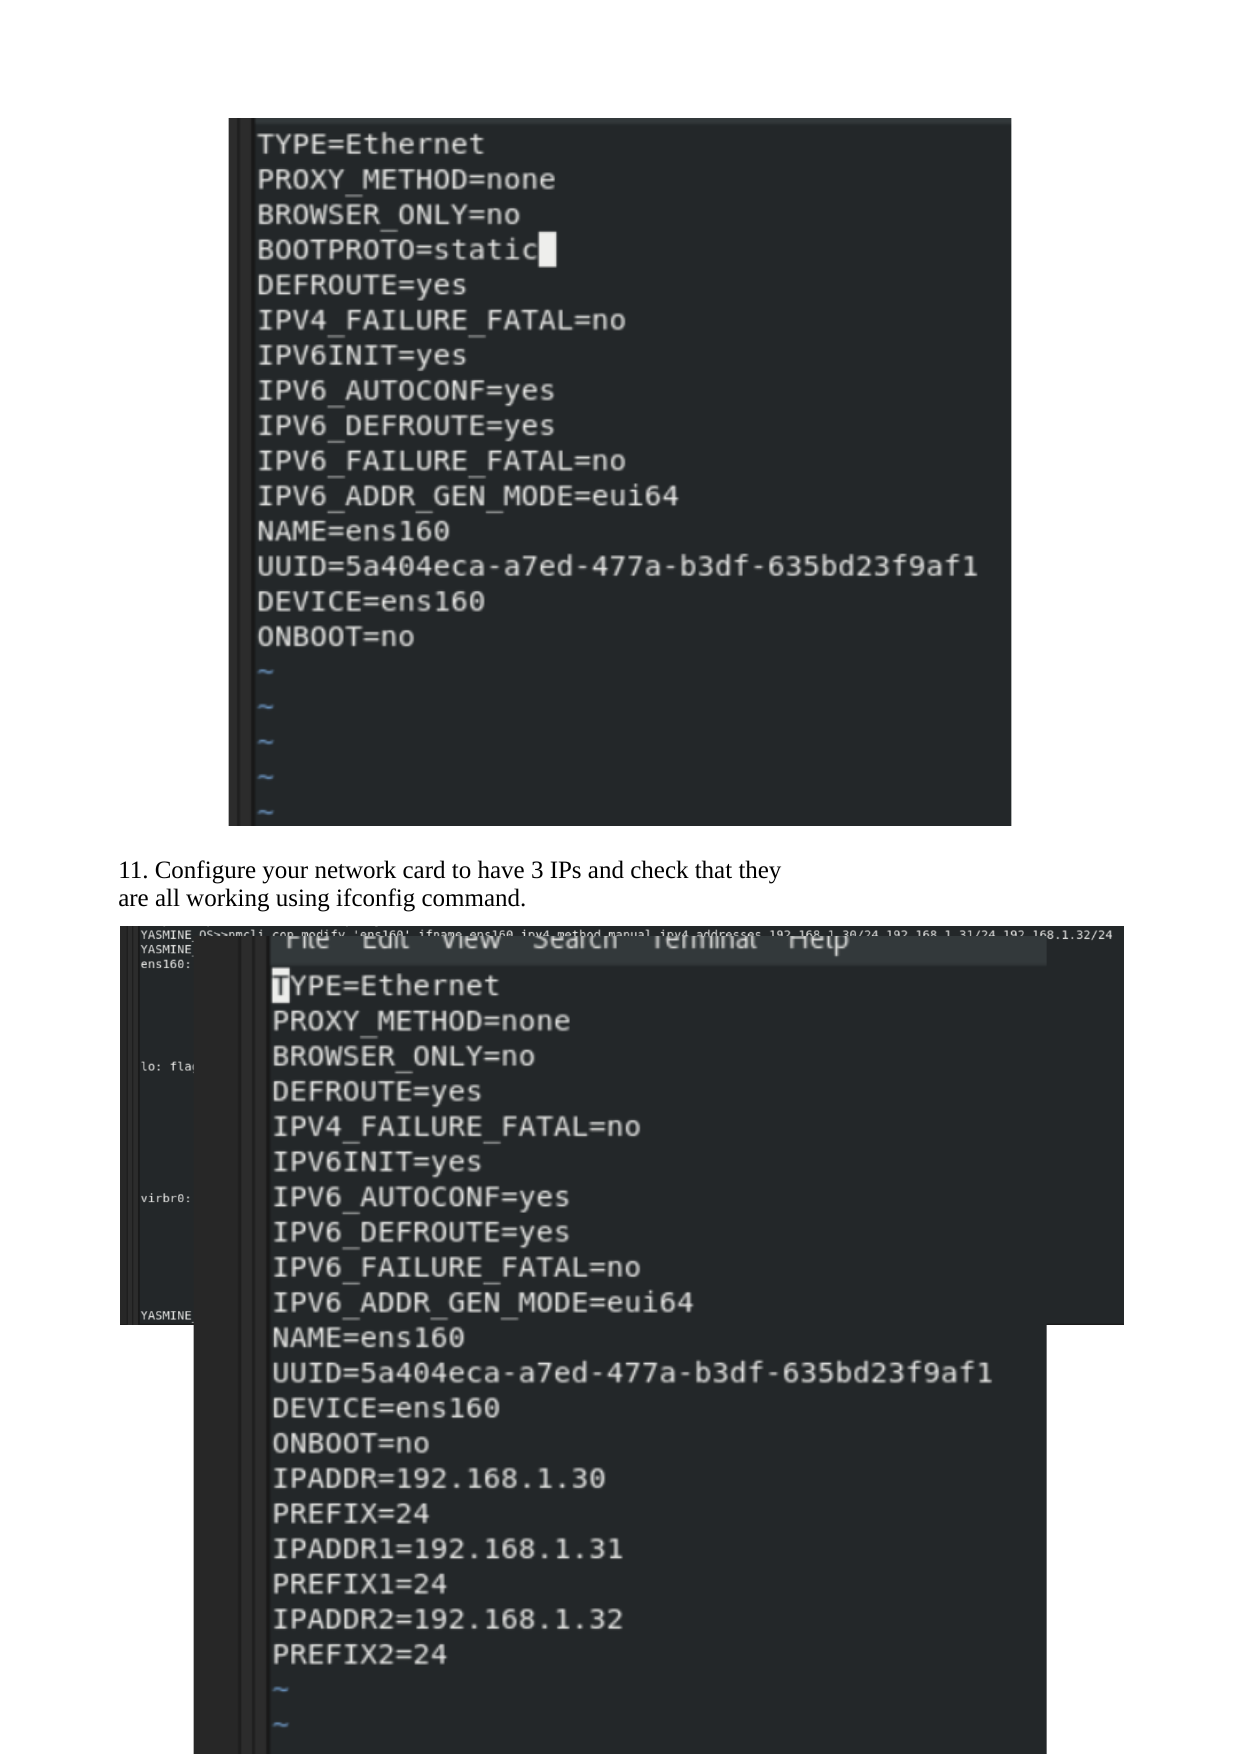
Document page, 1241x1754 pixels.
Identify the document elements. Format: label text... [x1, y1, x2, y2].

picture [228, 118, 1012, 826]
text are all working using ifconfig command. [118, 883, 1122, 912]
picture [120, 926, 1124, 1754]
text 11. Configure your network card to have 3 IPs and check that they [118, 855, 1122, 883]
